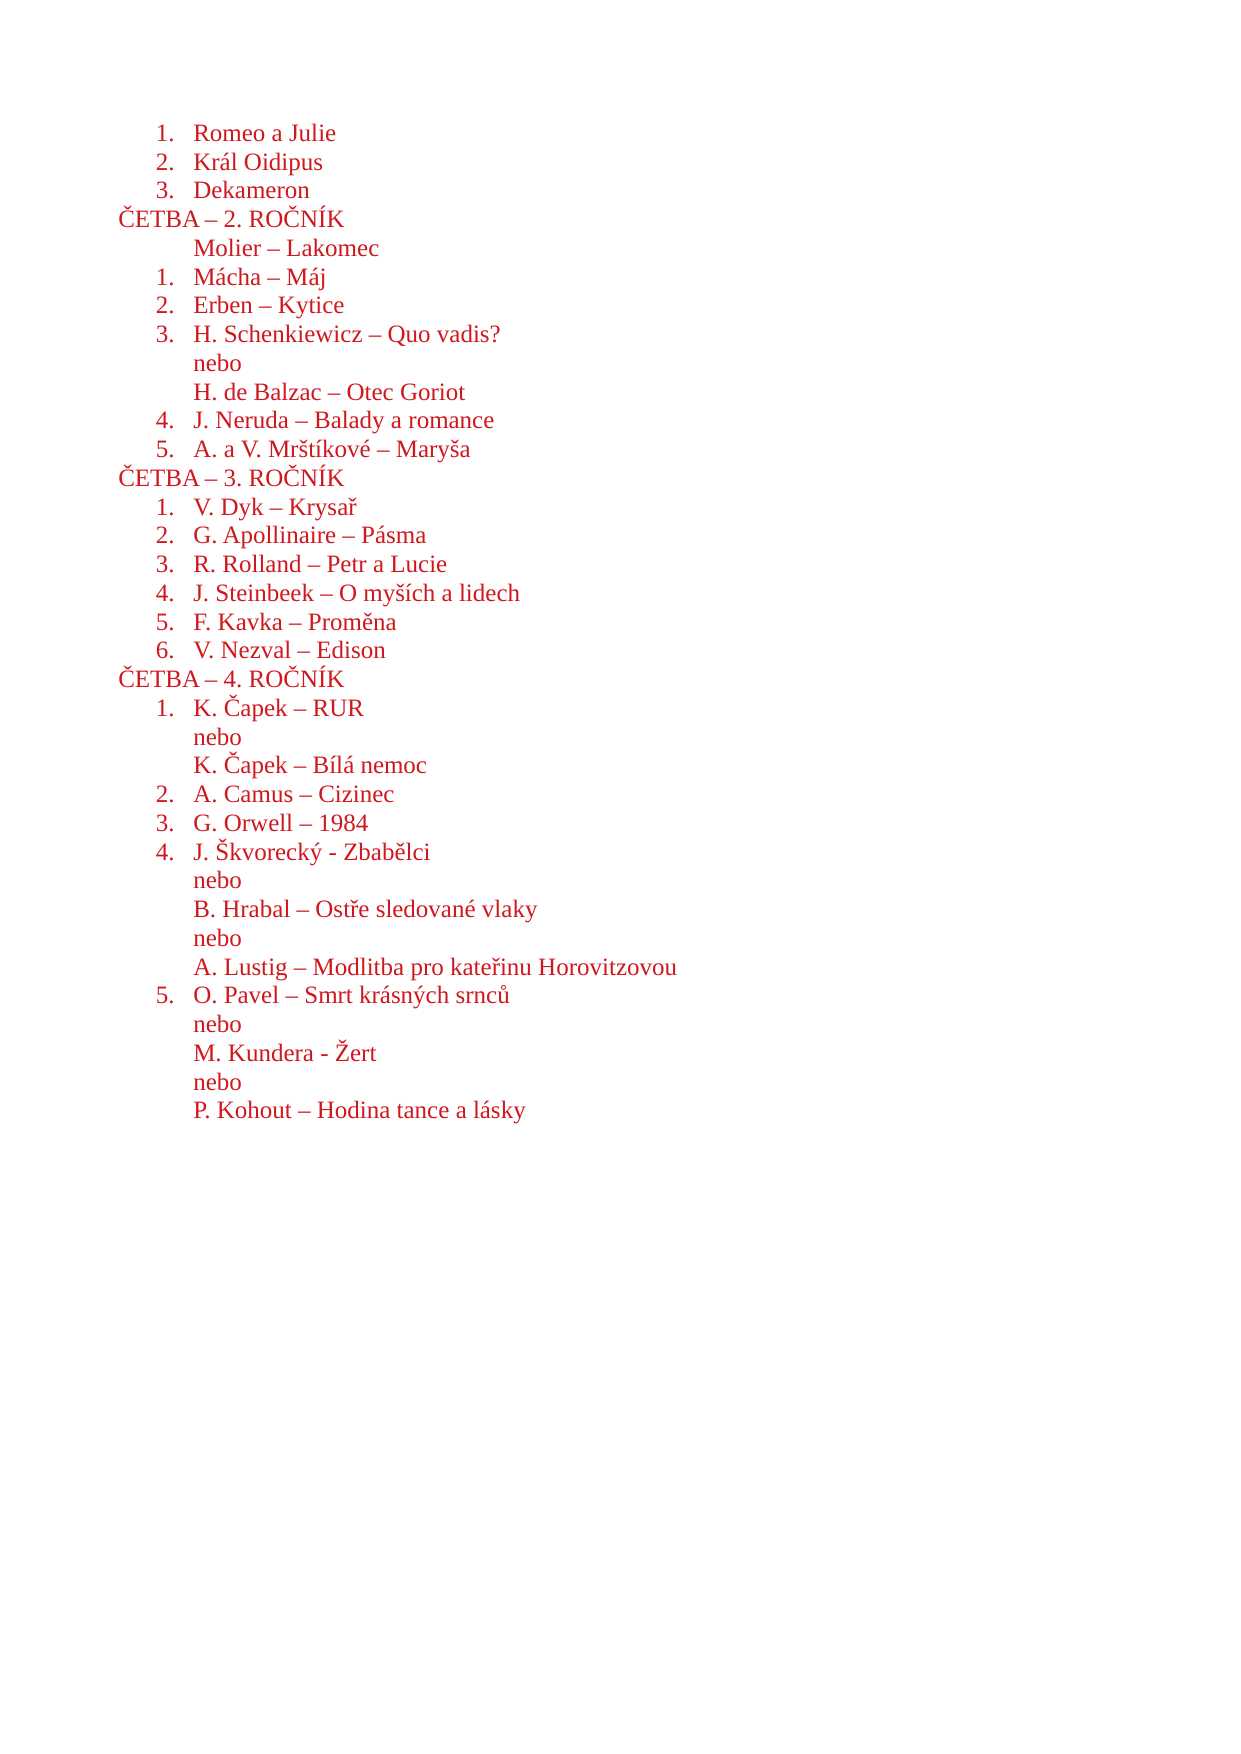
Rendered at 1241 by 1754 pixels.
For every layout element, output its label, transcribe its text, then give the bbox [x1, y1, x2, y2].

list V. Dyk – Krysař [156, 492, 1122, 521]
list Král Oidipus [156, 147, 1122, 176]
list Dekameron [156, 176, 1122, 204]
list M. Kundera - Žert [156, 1038, 1122, 1067]
list K. Čapek – RUR [156, 693, 1122, 722]
list Erben – Kytice [156, 291, 1122, 319]
list nebo [156, 722, 1122, 751]
list J. Neruda – Balady a romance [156, 406, 1122, 434]
list K. Čapek – Bílá nemoc [156, 751, 1122, 779]
list P. Kohout – Hodina tance a lásky [156, 1096, 1122, 1124]
text ČETBA – 4. ROČNÍK [118, 664, 1122, 693]
list G. Apollinaire – Pásma [156, 521, 1122, 549]
list F. Kavka – Proměna [156, 607, 1122, 636]
list J. Škvorecký - Zbabělci [156, 837, 1122, 866]
list nebo [156, 348, 1122, 377]
list B. Hrabal – Ostře sledované vlaky [156, 894, 1122, 923]
list O. Pavel – Smrt krásných srnců [156, 981, 1122, 1009]
list Romeo a Julie [156, 118, 1122, 147]
list nebo [156, 923, 1122, 952]
list nebo [156, 866, 1122, 894]
list H. de Balzac – Otec Goriot [156, 377, 1122, 406]
list nebo [156, 1067, 1122, 1096]
list A. Lustig – Modlitba pro kateřinu Horovitzovou [156, 952, 1122, 981]
list A. Camus – Cizinec [156, 779, 1122, 808]
list J. Steinbeek – O myších a lidech [156, 578, 1122, 607]
list A. a V. Mrštíkové – Maryša [156, 434, 1122, 463]
text ČETBA – 2. ROČNÍK [118, 204, 1122, 233]
list Molier – Lakomec [156, 233, 1122, 262]
list V. Nezval – Edison [156, 636, 1122, 664]
list nebo [156, 1009, 1122, 1038]
list H. Schenkiewicz – Quo vadis? [156, 319, 1122, 348]
list G. Orwell – 1984 [156, 808, 1122, 837]
list R. Rolland – Petr a Lucie [156, 549, 1122, 578]
list Mácha – Máj [156, 262, 1122, 291]
text ČETBA – 3. ROČNÍK [118, 463, 1122, 492]
